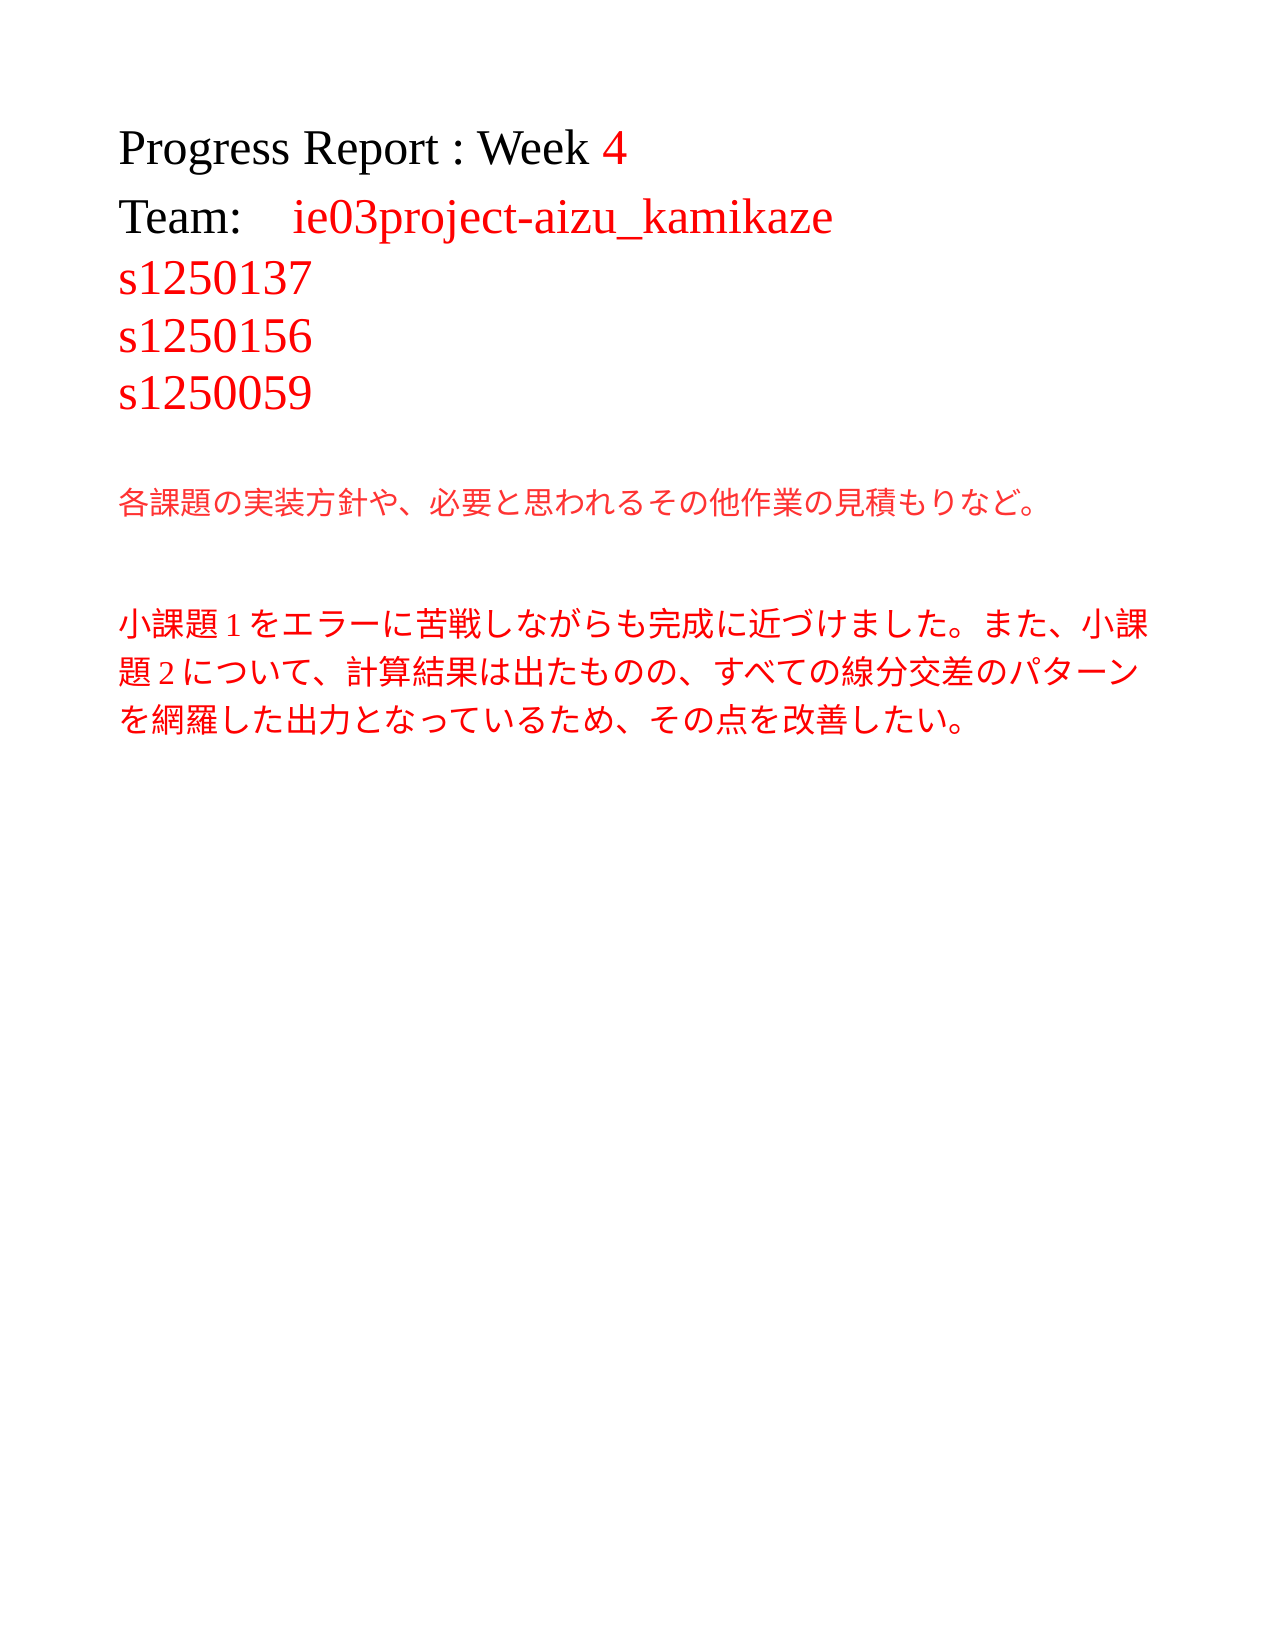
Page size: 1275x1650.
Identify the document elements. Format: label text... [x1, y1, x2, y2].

text Progress Report : Week 4 [118, 118, 1157, 176]
text Team: ie03project-aizu_kamikaze [118, 176, 1157, 248]
text 小課題1をエラーに苦戦しながらも完成に近づけました。また、小課題2について、計算結果は出たものの、すべての線分交差のパターンを網羅した出力となっているため、その点を改善したい。 [118, 597, 1157, 742]
text s1250137 [118, 248, 1157, 306]
text s1250059 [118, 363, 1157, 421]
text 各課題の実装方針や、必要と思われるその他作業の見積もりなど。 [118, 478, 1157, 523]
text s1250156 [118, 306, 1157, 363]
